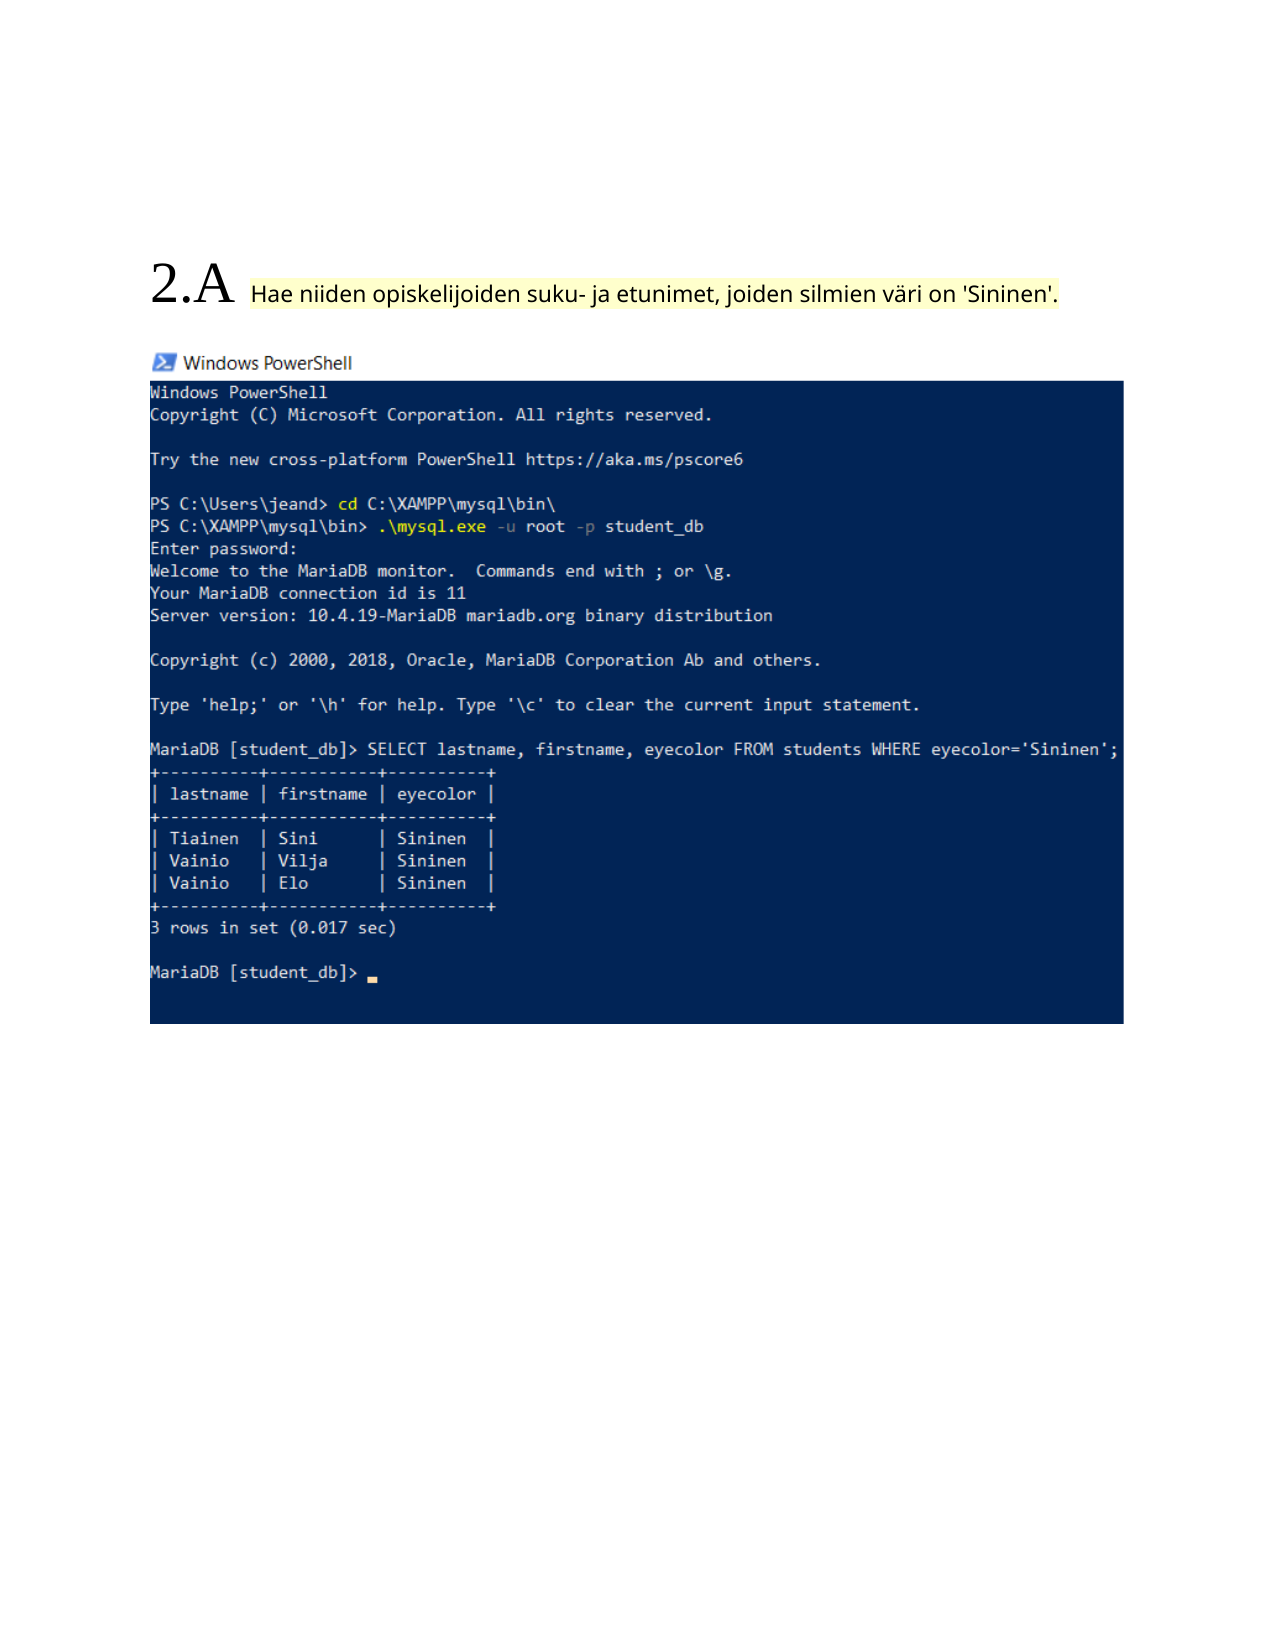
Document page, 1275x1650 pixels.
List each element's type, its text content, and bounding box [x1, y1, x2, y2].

text 2.A Hae niiden opiskelijoiden suku- ja etunimet, joiden silmien väri on 'Sininen'. [150, 248, 1125, 315]
